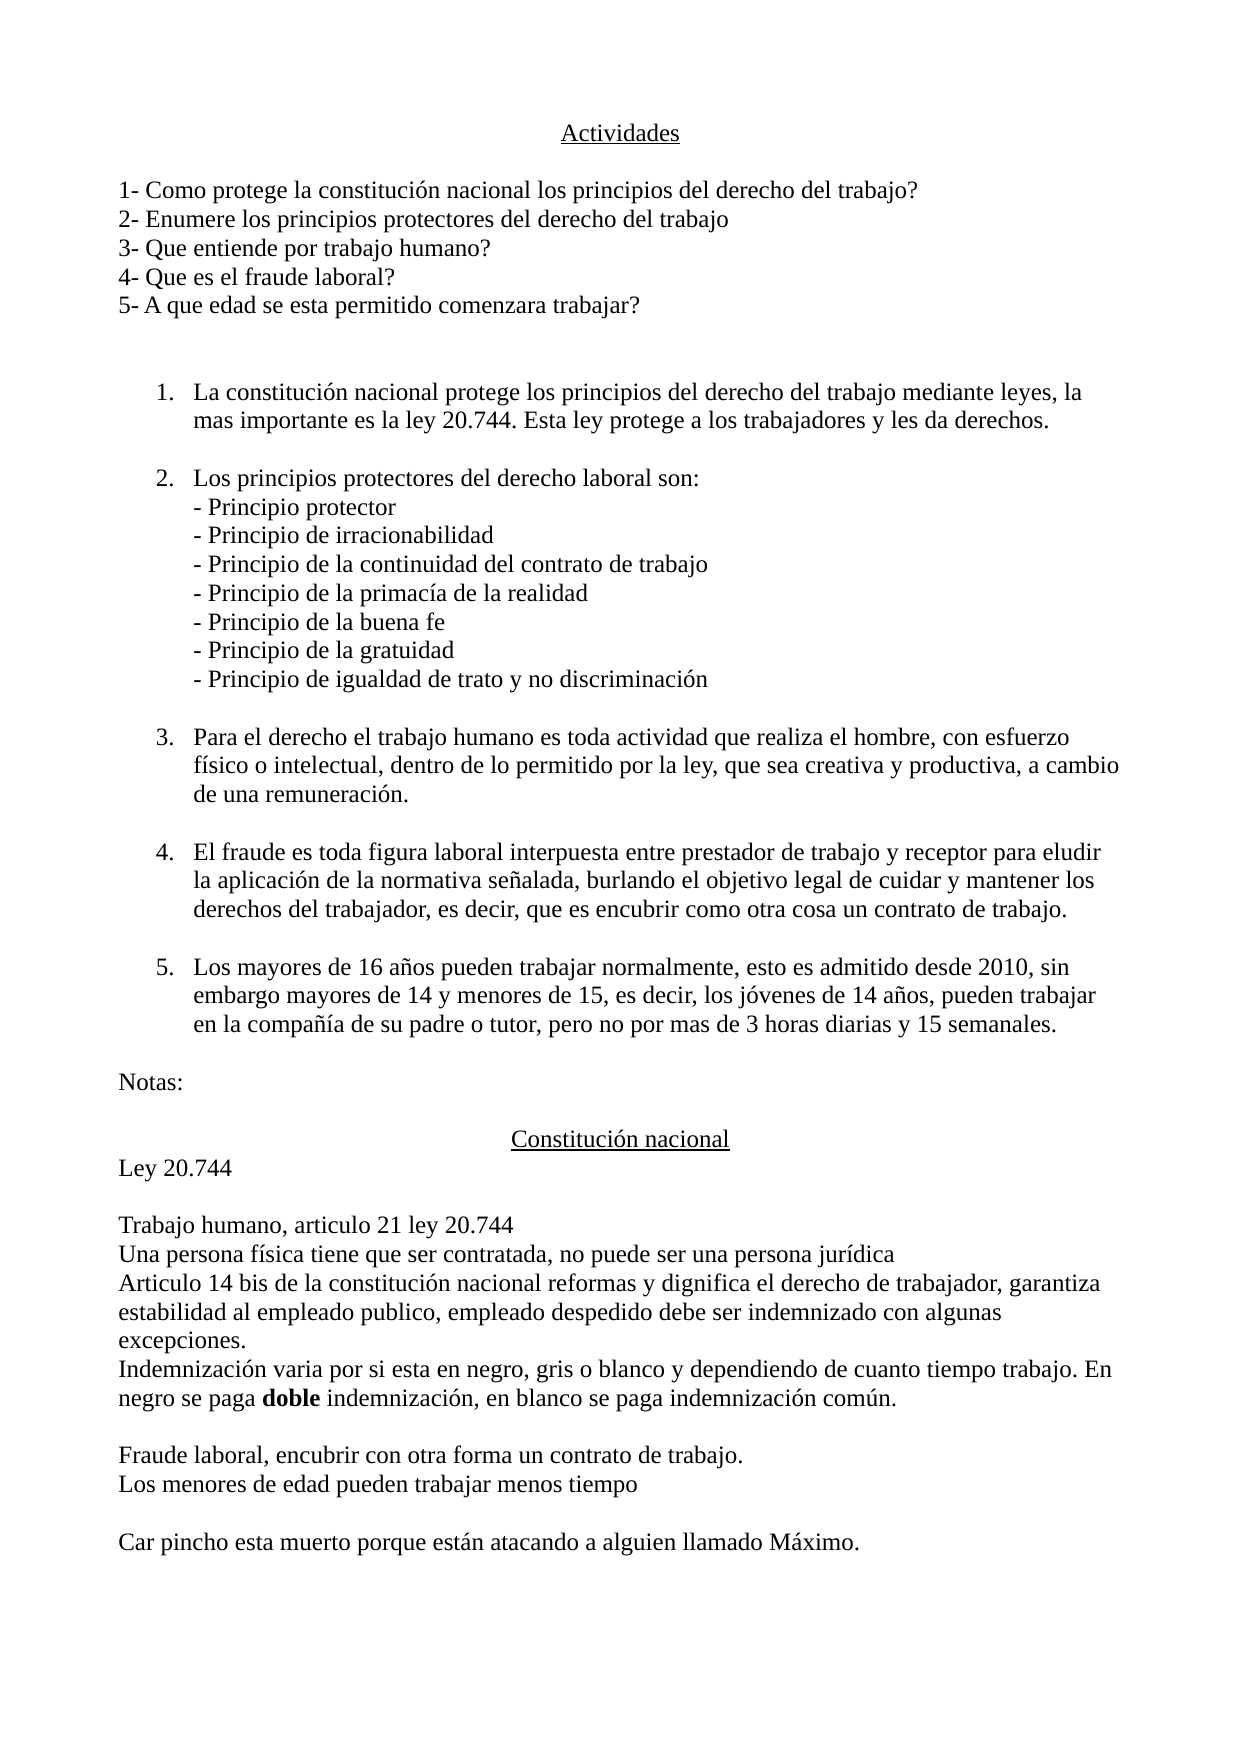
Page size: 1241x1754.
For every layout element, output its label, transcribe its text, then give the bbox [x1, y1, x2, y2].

list Para el derecho el trabajo humano es toda actividad que realiza el hombre, con esfuerzo físico o intelectual, dentro de lo permitido por la ley, que sea creativa y productiva, a cambio de una remuneración. [156, 722, 1122, 837]
list El fraude es toda figura laboral interpuesta entre prestador de trabajo y receptor para eludir la aplicación de la normativa señalada, burlando el objetivo legal de cuidar y mantener los derechos del trabajador, es decir, que es encubrir como otra cosa un contrato de trabajo. [156, 837, 1122, 952]
list Los principios protectores del derecho laboral son: - Principio protector - Principio de irracionabilidad - Principio de la continuidad del contrato de trabajo - Principio de la primacía de la realidad - Principio de la buena fe - Principio de la gratuidad - Principio de igualdad de trato y no discriminación [156, 463, 1122, 722]
text Constitución nacional [118, 1124, 1122, 1153]
text Una persona física tiene que ser contratada, no puede ser una persona jurídica [118, 1239, 1122, 1268]
text Car pincho esta muerto porque están atacando a alguien llamado Máximo. [118, 1527, 1122, 1556]
text 3- Que entiende por trabajo humano? [118, 233, 1122, 262]
text 1- Como protege la constitución nacional los principios del derecho del trabajo? [118, 176, 1122, 204]
text 2- Enumere los principios protectores del derecho del trabajo [118, 204, 1122, 233]
text 4- Que es el fraude laboral? [118, 262, 1122, 291]
list Los mayores de 16 años pueden trabajar normalmente, esto es admitido desde 2010, sin embargo mayores de 14 y menores de 15, es decir, los jóvenes de 14 años, pueden trabajar en la compañía de su padre o tutor, pero no por mas de 3 horas diarias y 15 semanales. [156, 952, 1122, 1038]
text Articulo 14 bis de la constitución nacional reformas y dignifica el derecho de trabajador, garantiza estabilidad al empleado publico, empleado despedido debe ser indemnizado con algunas excepciones. [118, 1268, 1122, 1354]
text Notas: [118, 1067, 1122, 1096]
list La constitución nacional protege los principios del derecho del trabajo mediante leyes, la mas importante es la ley 20.744. Esta ley protege a los trabajadores y les da derechos. [156, 377, 1122, 463]
text 5- A que edad se esta permitido comenzara trabajar? [118, 291, 1122, 319]
text Ley 20.744 [118, 1153, 1122, 1182]
text Indemnización varia por si esta en negro, gris o blanco y dependiendo de cuanto tiempo trabajo. En negro se paga doble indemnización, en blanco se paga indemnización común. [118, 1354, 1122, 1412]
text Trabajo humano, articulo 21 ley 20.744 [118, 1211, 1122, 1239]
text Actividades [118, 118, 1122, 147]
text Fraude laboral, encubrir con otra forma un contrato de trabajo. [118, 1441, 1122, 1469]
text Los menores de edad pueden trabajar menos tiempo [118, 1469, 1122, 1498]
